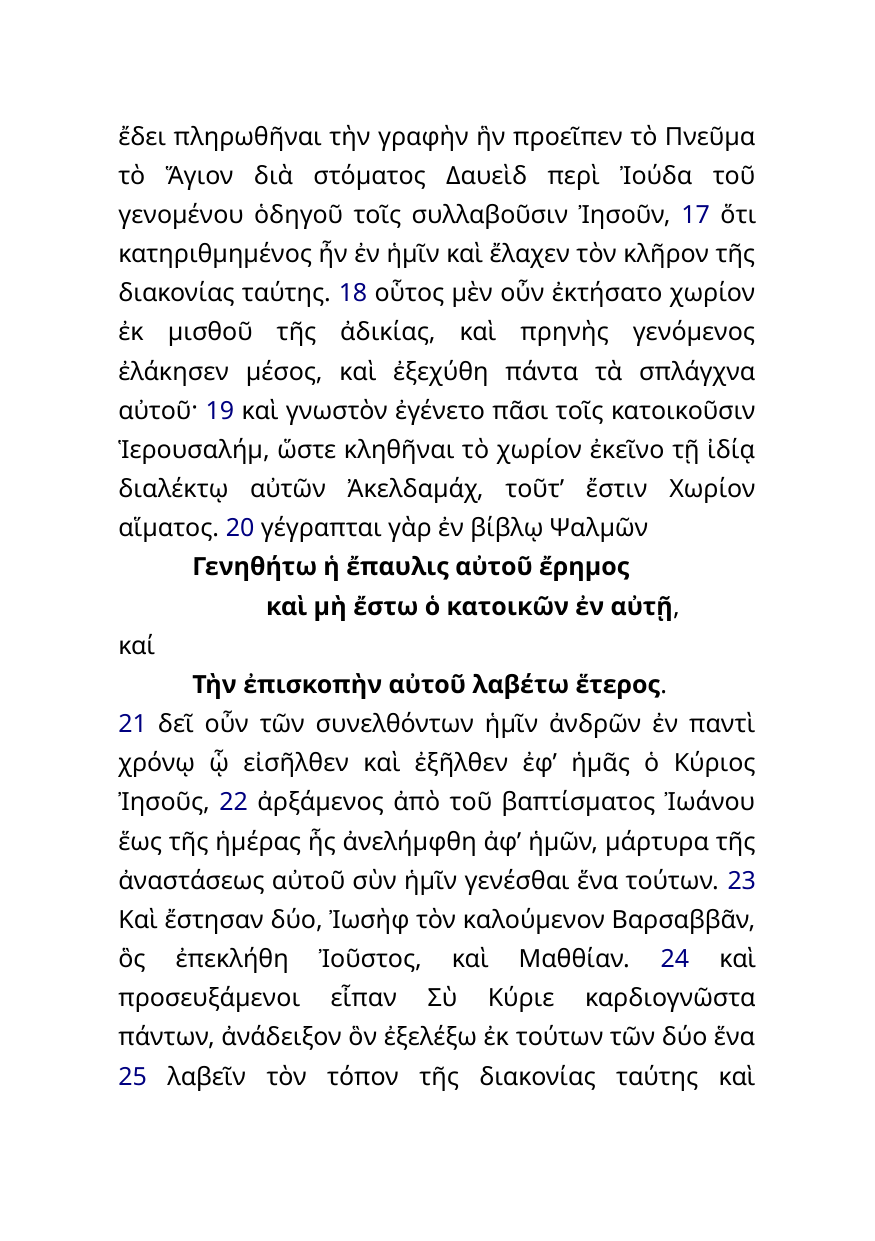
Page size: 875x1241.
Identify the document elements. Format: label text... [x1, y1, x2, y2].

text καί [118, 627, 756, 661]
text ἔδει πληρωθῆναι τὴν γραφὴν ἣν προεῖπεν τὸ Πνεῦμα τὸ Ἅγιον διὰ στόματος Δαυεὶδ περὶ Ἰούδα τοῦ γενομένου ὁδηγοῦ τοῖς συλλαβοῦσιν Ἰησοῦν, 17 ὅτι κατηριθμημένος ἦν ἐν ἡμῖν καὶ ἔλαχεν τὸν κλῆρον τῆς διακονίας ταύτης. 18 οὗτος μὲν οὖν ἐκτήσατο χωρίον ἐκ μισθοῦ τῆς ἀδικίας, καὶ πρηνὴς γενόμενος ἐλάκησεν μέσος, καὶ ἐξεχύθη πάντα τὰ σπλάγχνα αὐτοῦ· 19 καὶ γνωστὸν ἐγένετο πᾶσι τοῖς κατοικοῦσιν Ἱερουσαλήμ, ὥστε κληθῆναι τὸ χωρίον ἐκεῖνο τῇ ἰδίᾳ διαλέκτῳ αὐτῶν Ἀκελδαμάχ, τοῦτ’ ἔστιν Χωρίον αἵματος. 20 γέγραπται γὰρ ἐν βίβλῳ Ψαλμῶν [118, 118, 756, 544]
text καὶ μὴ ἔστω ὁ κατοικῶν ἐν αὐτῇ, [118, 588, 756, 622]
text Γενηθήτω ἡ ἔπαυλις αὐτοῦ ἔρημος [118, 549, 756, 583]
text 21 δεῖ οὖν τῶν συνελθόντων ἡμῖν ἀνδρῶν ἐν παντὶ χρόνῳ ᾧ εἰσῆλθεν καὶ ἐξῆλθεν ἐφ’ ἡμᾶς ὁ Κύριος Ἰησοῦς, 22 ἀρξάμενος ἀπὸ τοῦ βαπτίσματος Ἰωάνου ἕως τῆς ἡμέρας ἧς ἀνελήμφθη ἀφ’ ἡμῶν, μάρτυρα τῆς ἀναστάσεως αὐτοῦ σὺν ἡμῖν γενέσθαι ἕνα τούτων. 23 Καὶ ἔστησαν δύο, Ἰωσὴφ τὸν καλούμενον Βαρσαββᾶν, ὃς ἐπεκλήθη Ἰοῦστος, καὶ Μαθθίαν. 24 καὶ προσευξάμενοι εἶπαν Σὺ Κύριε καρδιογνῶστα πάντων, ἀνάδειξον ὃν ἐξελέξω ἐκ τούτων τῶν δύο ἕνα 25 λαβεῖν τὸν τόπον τῆς διακονίας ταύτης καὶ [118, 706, 756, 1092]
text Τὴν ἐπισκοπὴν αὐτοῦ λαβέτω ἕτερος. [118, 666, 756, 701]
